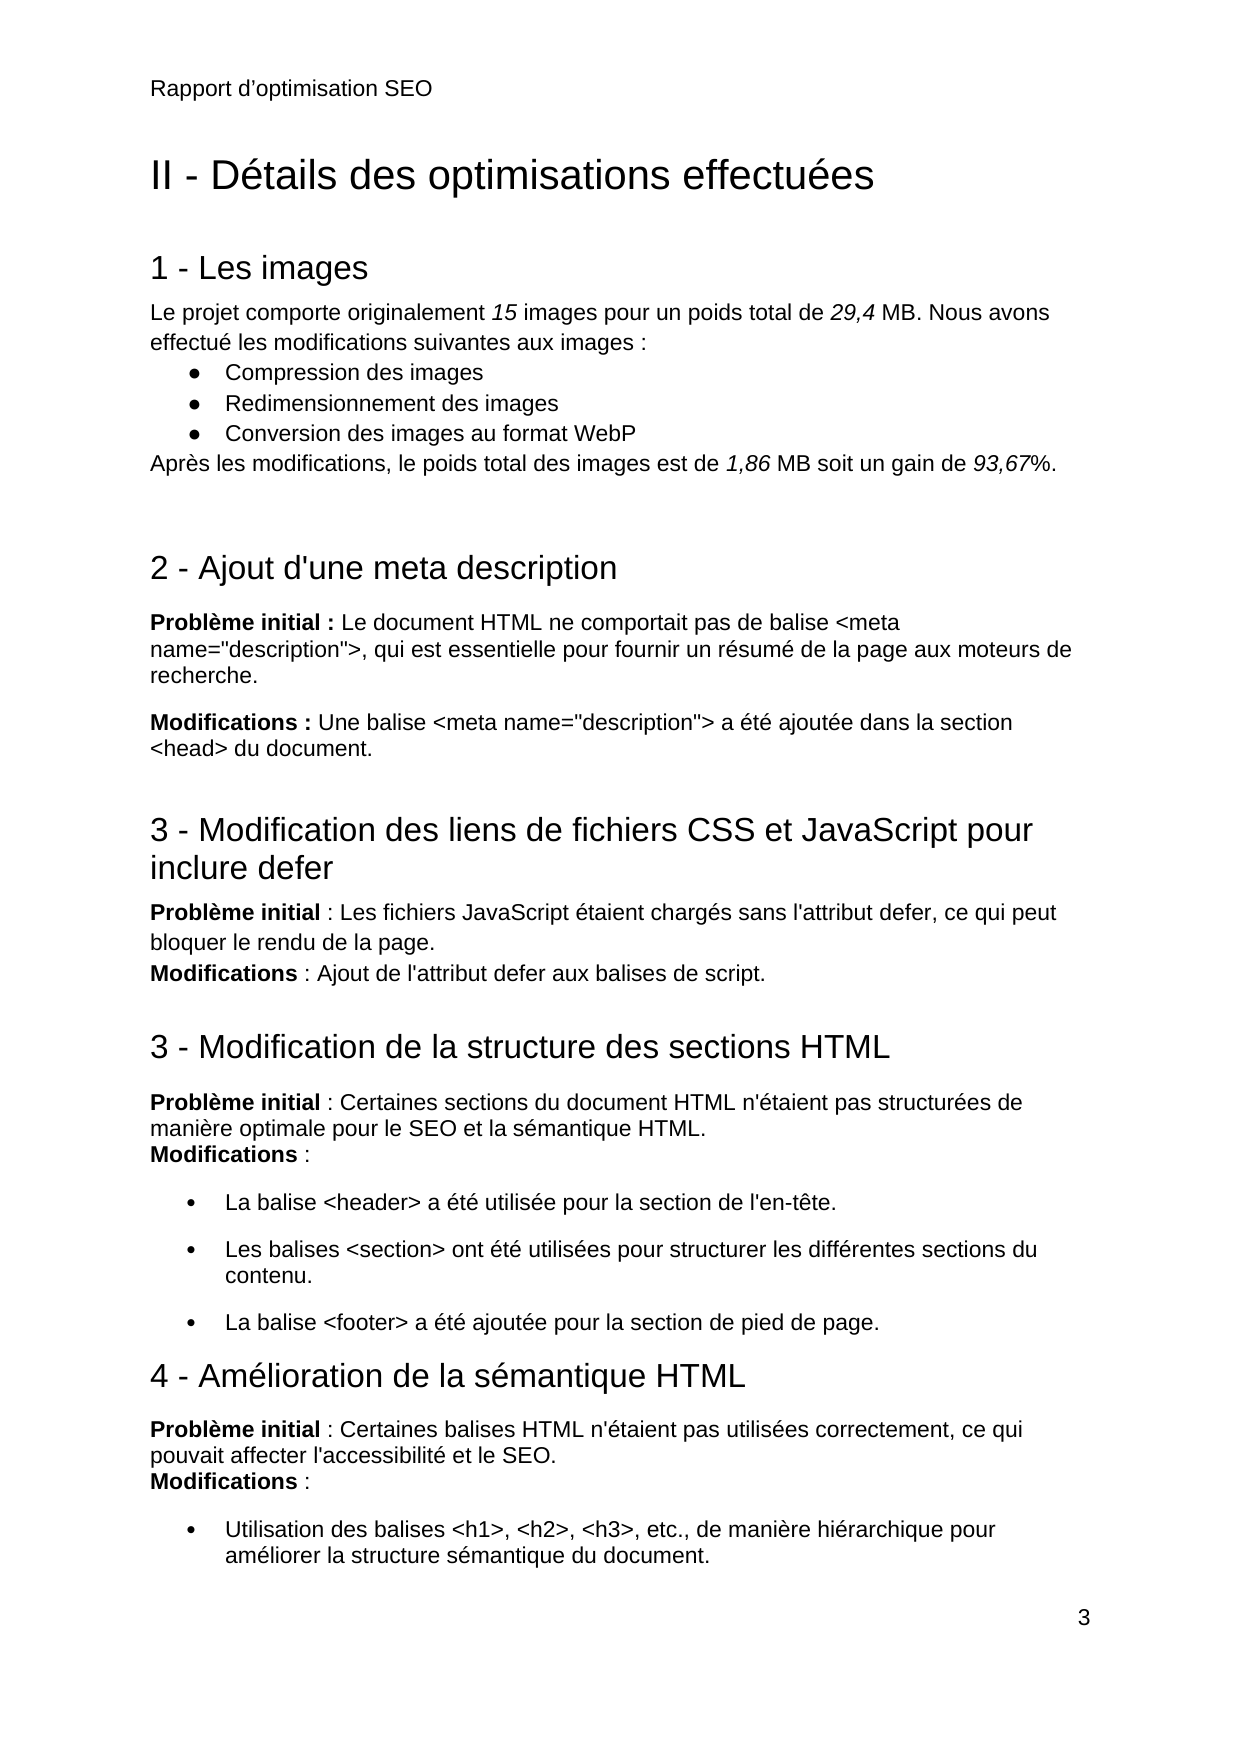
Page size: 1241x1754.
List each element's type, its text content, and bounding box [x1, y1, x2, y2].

text 4 - Amélioration de la sémantique HTML [150, 1356, 1090, 1395]
list La balise <footer> a été ajoutée pour la section de pied de page. [187, 1309, 1090, 1336]
text Le projet comporte originalement 15 images pour un poids total de 29,4 MB. Nous avons effectué les modifications suivantes aux images : [150, 299, 1090, 355]
text Problème initial : Certaines balises HTML n'étaient pas utilisées correctement, ce qui pouvait affecter l'accessibilité et le SEO. Modifications : [150, 1416, 1090, 1495]
list Utilisation des balises <h1>, <h2>, <h3>, etc., de manière hiérarchique pour améliorer la structure sémantique du document. [187, 1516, 1090, 1568]
text Problème initial : Le document HTML ne comportait pas de balise <meta name="description">, qui est essentielle pour fournir un résumé de la page aux moteurs de recherche. [150, 609, 1090, 688]
text Après les modifications, le poids total des images est de 1,86 MB soit un gain de 93,67%. [150, 450, 1090, 476]
list Redimensionnement des images [187, 389, 1090, 416]
subtitle 3 - Modification des liens de fichiers CSS et JavaScript pour inclure defer [150, 810, 1090, 887]
list Conversion des images au format WebP [187, 420, 1090, 446]
subtitle 3 - Modification de la structure des sections HTML [150, 1027, 1090, 1066]
list La balise <header> a été utilisée pour la section de l'en-tête. [187, 1188, 1090, 1215]
list Les balises <section> ont été utilisées pour structurer les différentes sections du contenu. [187, 1236, 1090, 1288]
list Compression des images [187, 359, 1090, 386]
subtitle II - Détails des optimisations effectuées [150, 150, 1090, 198]
text Problème initial : Les fichiers JavaScript étaient chargés sans l'attribut defer, ce qui peut bloquer le rendu de la page. [150, 899, 1090, 956]
text Problème initial : Certaines sections du document HTML n'étaient pas structurées de manière optimale pour le SEO et la sémantique HTML. Modifications : [150, 1088, 1090, 1168]
text Modifications : Une balise <meta name="description"> a été ajoutée dans la section <head> du document. [150, 709, 1090, 762]
subtitle 1 - Les images [150, 248, 1090, 286]
subtitle 2 - Ajout d'une meta description [150, 548, 1090, 586]
text Modifications : Ajout de l'attribut defer aux balises de script. [150, 959, 1090, 986]
